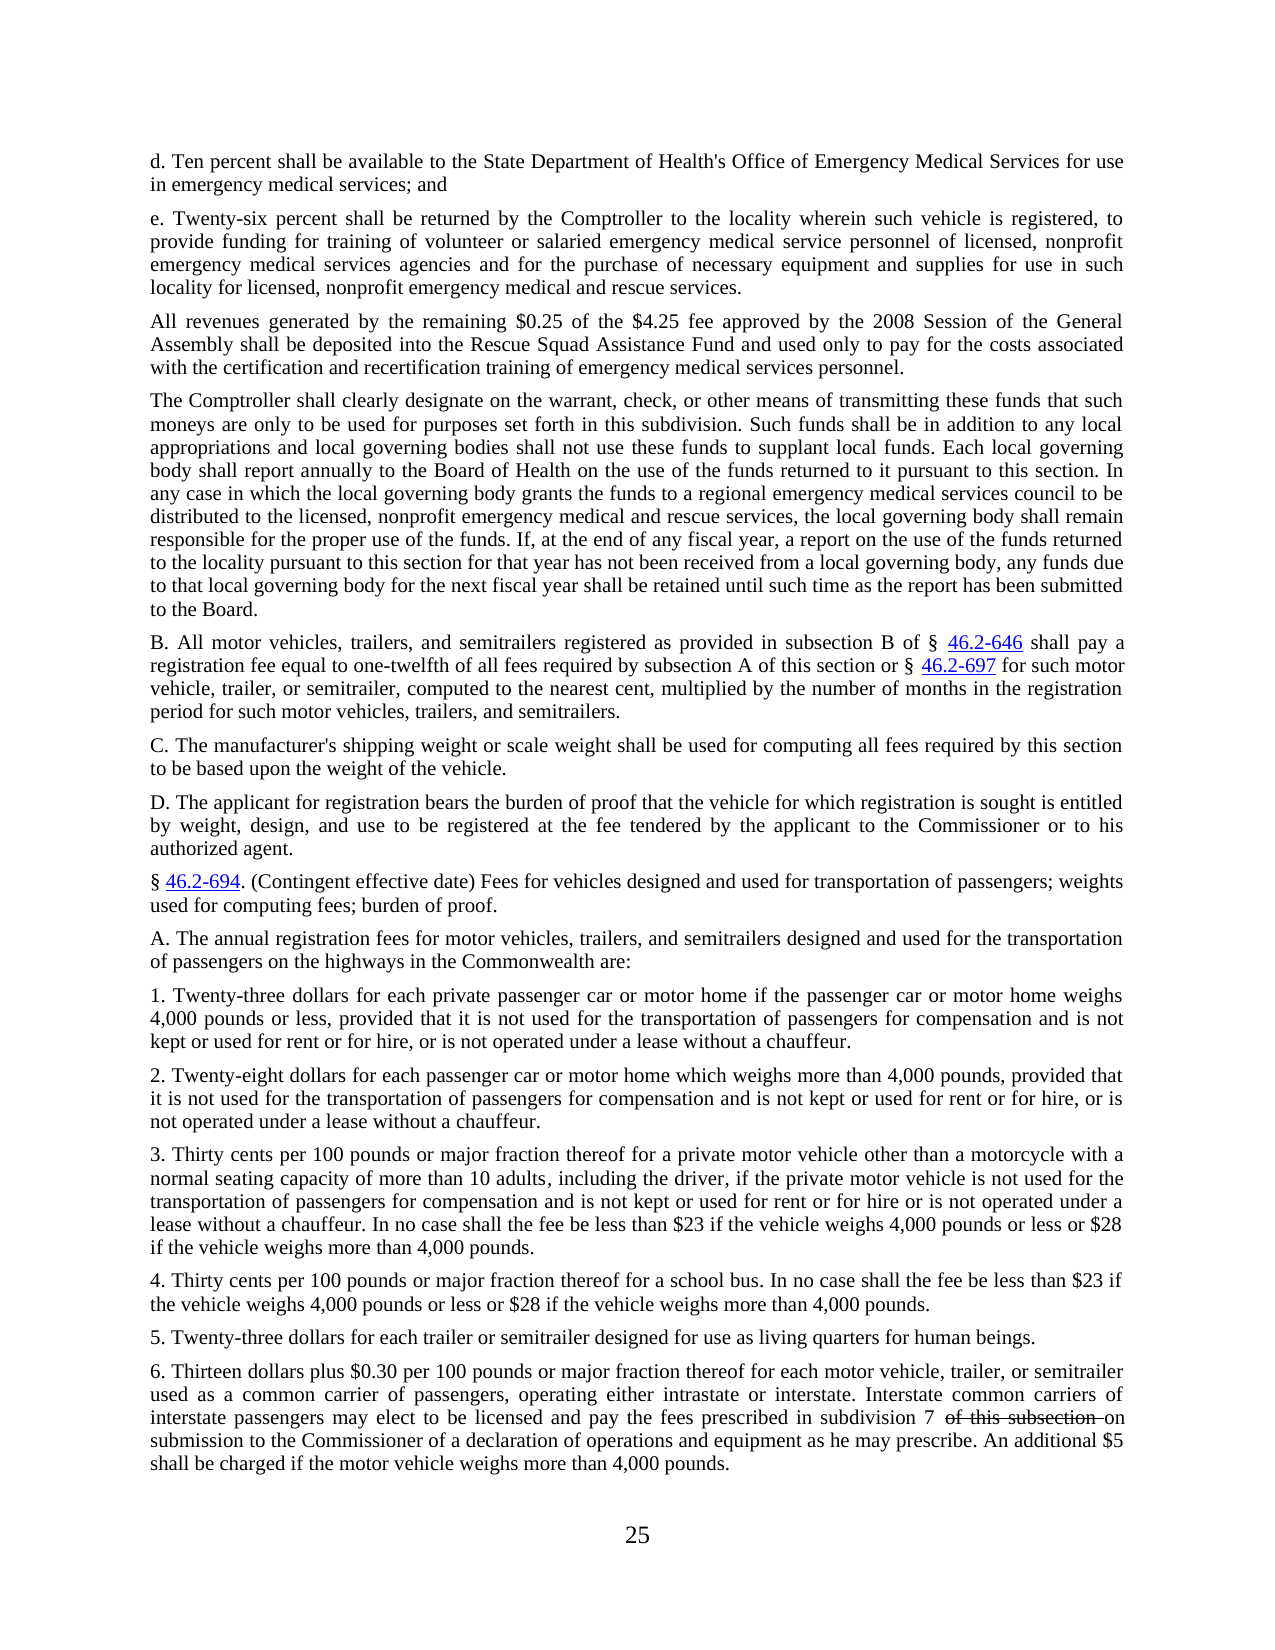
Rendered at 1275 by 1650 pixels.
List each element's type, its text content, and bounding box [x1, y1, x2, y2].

text 5. Twenty-three dollars for each trailer or semitrailer designed for use as living quarters for human beings. [150, 1326, 1125, 1349]
text B. All motor vehicles, trailers, and semitrailers registered as provided in subsection B of § 46.2-646 shall pay a registration fee equal to one-twelfth of all fees required by subsection A of this section or § 46.2-697 for such motor vehicle, trailer, or semitrailer, computed to the nearest cent, multiplied by the number of months in the registration period for such motor vehicles, trailers, and semitrailers. [150, 631, 1125, 723]
text 4. Thirty cents per 100 pounds or major fraction thereof for a school bus. In no case shall the fee be less than $23 if the vehicle weighs 4,000 pounds or less or $28 if the vehicle weighs more than 4,000 pounds. [150, 1269, 1125, 1316]
text D. The applicant for registration bears the burden of proof that the vehicle for which registration is sought is entitled by weight, design, and use to be registered at the fee tendered by the applicant to the Commissioner or to his authorized agent. [150, 791, 1125, 860]
text d. Ten percent shall be available to the State Department of Health's Office of Emergency Medical Services for use in emergency medical services; and [150, 150, 1125, 196]
text All revenues generated by the remaining $0.25 of the $4.25 fee approved by the 2008 Session of the General Assembly shall be deposited into the Rescue Squad Assistance Fund and used only to pay for the costs associated with the certification and recertification training of emergency medical services personnel. [150, 309, 1125, 379]
text C. The manufacturer's shipping weight or scale weight shall be used for computing all fees required by this section to be based upon the weight of the vehicle. [150, 734, 1125, 780]
text 1. Twenty-three dollars for each private passenger car or motor home if the passenger car or motor home weighs 4,000 pounds or less, provided that it is not used for the transportation of passengers for compensation and is not kept or used for rent or for hire, or is not operated under a lease without a chauffeur. [150, 984, 1125, 1053]
text e. Twenty-six percent shall be returned by the Comptroller to the locality wherein such vehicle is registered, to provide funding for training of volunteer or salaried emergency medical service personnel of licensed, nonprofit emergency medical services agencies and for the purchase of necessary equipment and supplies for use in such locality for licensed, nonprofit emergency medical and rescue services. [150, 207, 1125, 299]
text 2. Twenty-eight dollars for each passenger car or motor home which weighs more than 4,000 pounds, provided that it is not used for the transportation of passengers for compensation and is not kept or used for rent or for hire, or is not operated under a lease without a chauffeur. [150, 1063, 1125, 1133]
text 3. Thirty cents per 100 pounds or major fraction thereof for a private motor vehicle other than a motorcycle with a normal seating capacity of more than 10 adults, including the driver, if the private motor vehicle is not used for the transportation of passengers for compensation and is not kept or used for rent or for hire or is not operated under a lease without a chauffeur. In no case shall the fee be less than $23 if the vehicle weighs 4,000 pounds or less or $28 if the vehicle weighs more than 4,000 pounds. [150, 1143, 1125, 1259]
text § 46.2-694. (Contingent effective date) Fees for vehicles designed and used for transportation of passengers; weights used for computing fees; burden of proof. [150, 870, 1125, 917]
text 6. Thirteen dollars plus $0.30 per 100 pounds or major fraction thereof for each motor vehicle, trailer, or semitrailer used as a common carrier of passengers, operating either intrastate or interstate. Interstate common carriers of interstate passengers may elect to be licensed and pay the fees prescribed in subdivision 7 of this subsection on submission to the Commissioner of a declaration of operations and equipment as he may prescribe. An additional $5 shall be charged if the motor vehicle weighs more than 4,000 pounds. [150, 1359, 1125, 1475]
text A. The annual registration fees for motor vehicles, trailers, and semitrailers designed and used for the transportation of passengers on the highways in the Commonwealth are: [150, 927, 1125, 973]
text The Comptroller shall clearly designate on the warrant, check, or other means of transmitting these funds that such moneys are only to be used for purposes set forth in this subdivision. Such funds shall be in addition to any local appropriations and local governing bodies shall not use these funds to supplant local funds. Each local governing body shall report annually to the Board of Health on the use of the funds returned to it pursuant to this section. In any case in which the local governing body grants the funds to a regional emergency medical services council to be distributed to the licensed, nonprofit emergency medical and rescue services, the local governing body shall remain responsible for the proper use of the funds. If, at the end of any fiscal year, a report on the use of the funds returned to the locality pursuant to this section for that year has not been received from a local governing body, any funds due to that local governing body for the next fiscal year shall be retained until such time as the report has been submitted to the Board. [150, 389, 1125, 621]
